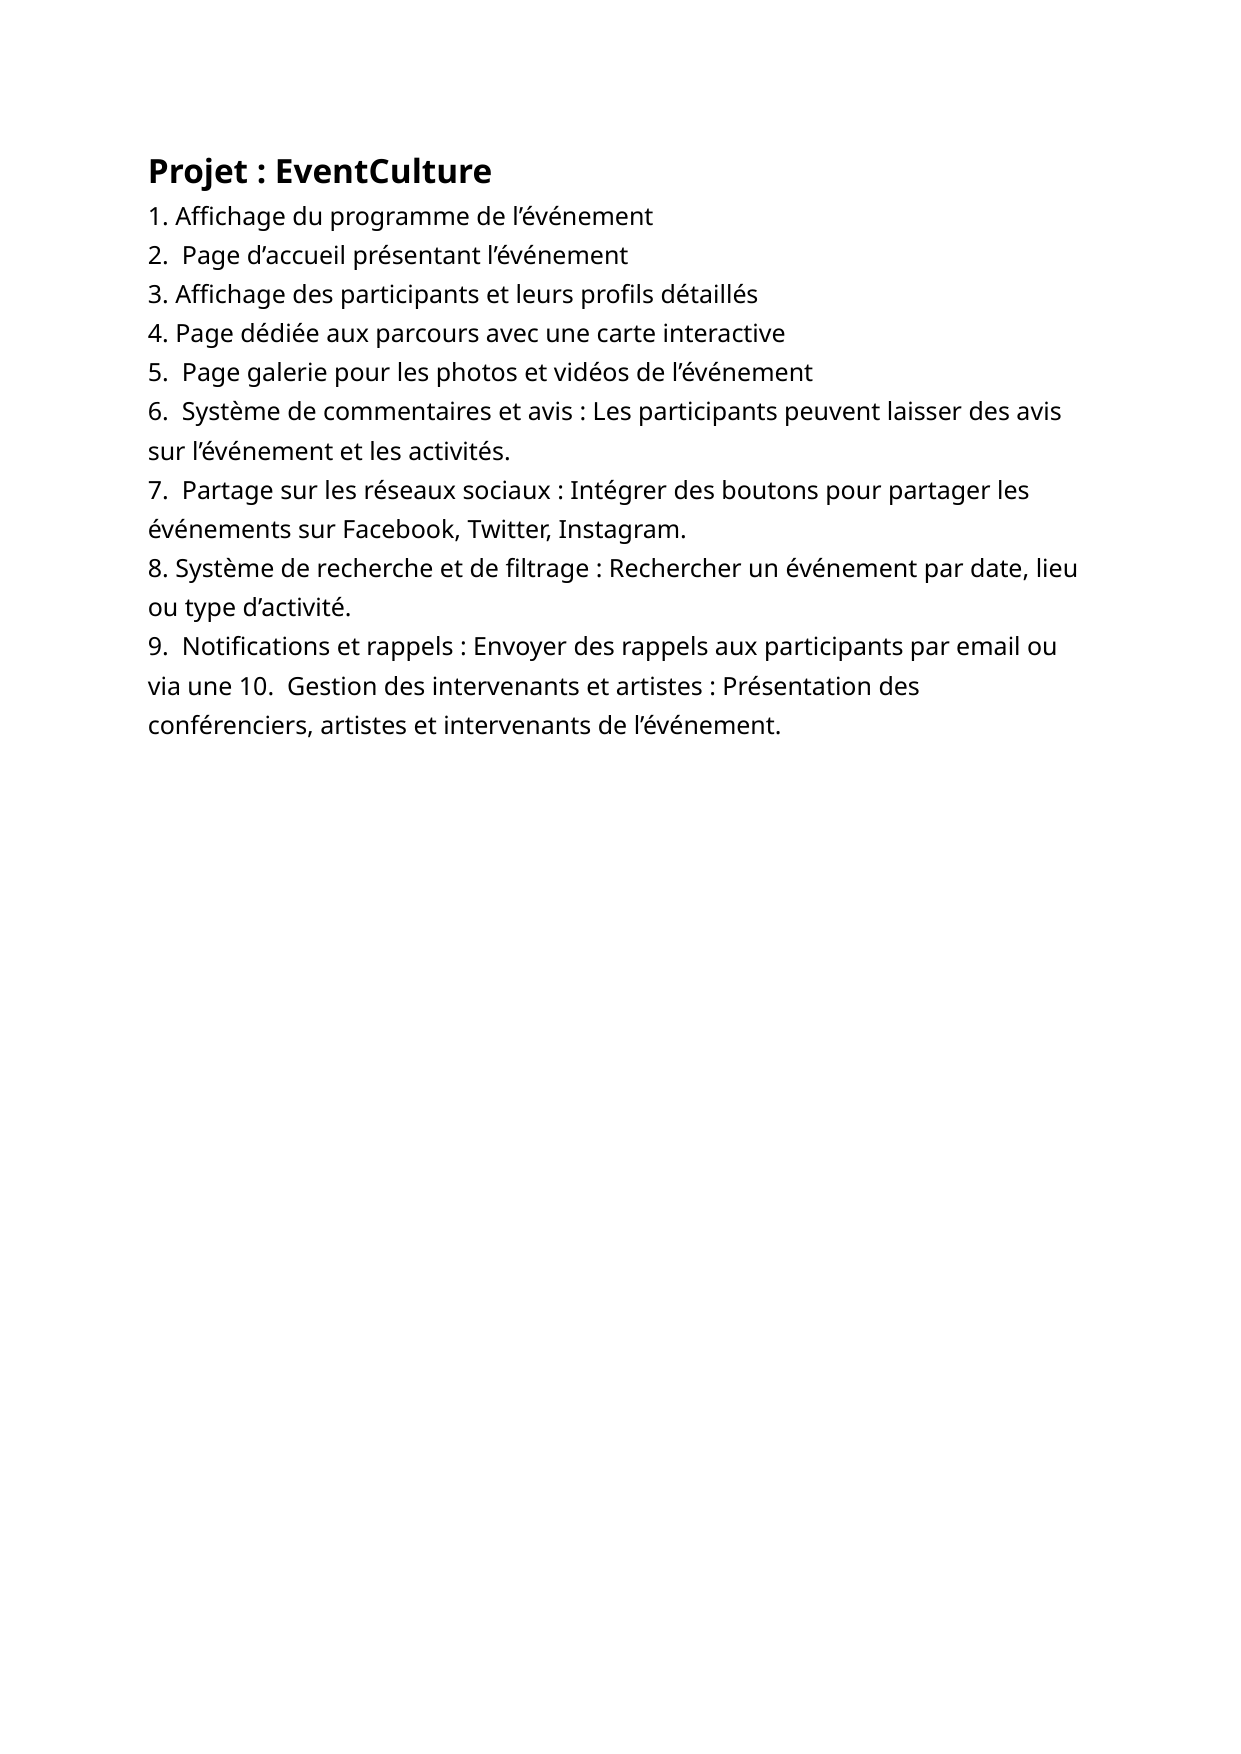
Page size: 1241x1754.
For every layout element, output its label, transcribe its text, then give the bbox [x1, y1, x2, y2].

text Projet : EventCulture 1. Affichage du programme de l’événement 2. Page d’accueil présentant l’événement 3. Affichage des participants et leurs profils détaillés 4. Page dédiée aux parcours avec une carte interactive 5. Page galerie pour les photos et vidéos de l’événement 6. Système de commentaires et avis : Les participants peuvent laisser des avis sur l’événement et les activités. 7. Partage sur les réseaux sociaux : Intégrer des boutons pour partager les événements sur Facebook, Twitter, Instagram. 8. Système de recherche et de filtrage : Rechercher un événement par date, lieu ou type d’activité. 9. Notifications et rappels : Envoyer des rappels aux participants par email ou via une 10. Gestion des intervenants et artistes : Présentation des conférenciers, artistes et intervenants de l’événement. [148, 148, 1093, 741]
